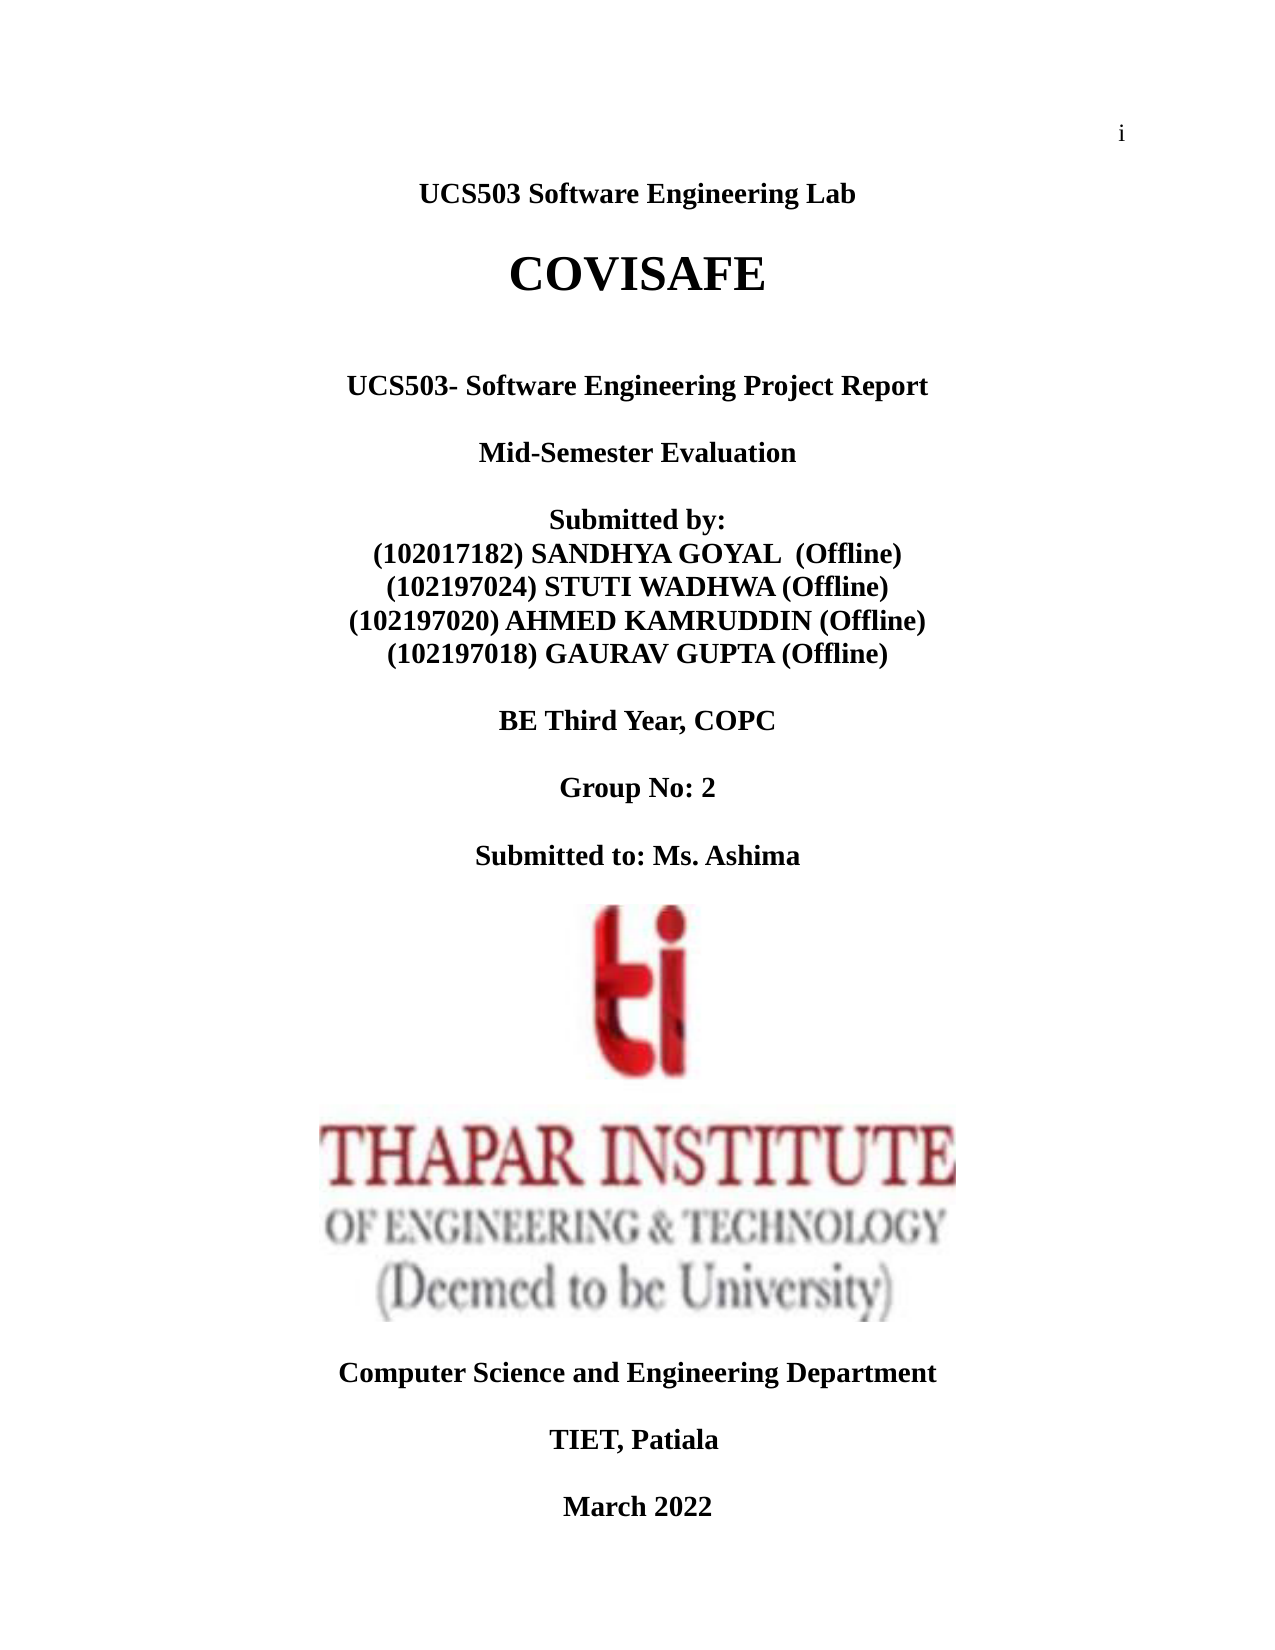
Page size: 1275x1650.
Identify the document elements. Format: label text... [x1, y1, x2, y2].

text (102197018) GAURAV GUPTA (Offline) [150, 636, 1125, 670]
text Mid-Semester Evaluation [150, 435, 1125, 469]
text UCS503 Software Engineering Lab [150, 176, 1125, 210]
text Group No: 2 [150, 771, 1125, 804]
text Submitted to: Ms. Ashima [150, 838, 1125, 871]
text Submitted by: [150, 502, 1125, 536]
text (102017182) SANDHYA GOYAL (Offline) [150, 536, 1125, 569]
text COVISAFE [150, 243, 1125, 301]
text March 2022 [150, 1489, 1125, 1523]
text (102197020) AHMED KAMRUDDIN (Offline) [150, 603, 1125, 636]
text (102197024) STUTI WADHWA (Offline) [150, 569, 1125, 603]
text Computer Science and Engineering Department [150, 1355, 1125, 1389]
text BE Third Year, COPC [150, 703, 1125, 737]
text UCS503- Software Engineering Project Report [150, 368, 1125, 402]
text TIET, Patiala [150, 1422, 1125, 1456]
